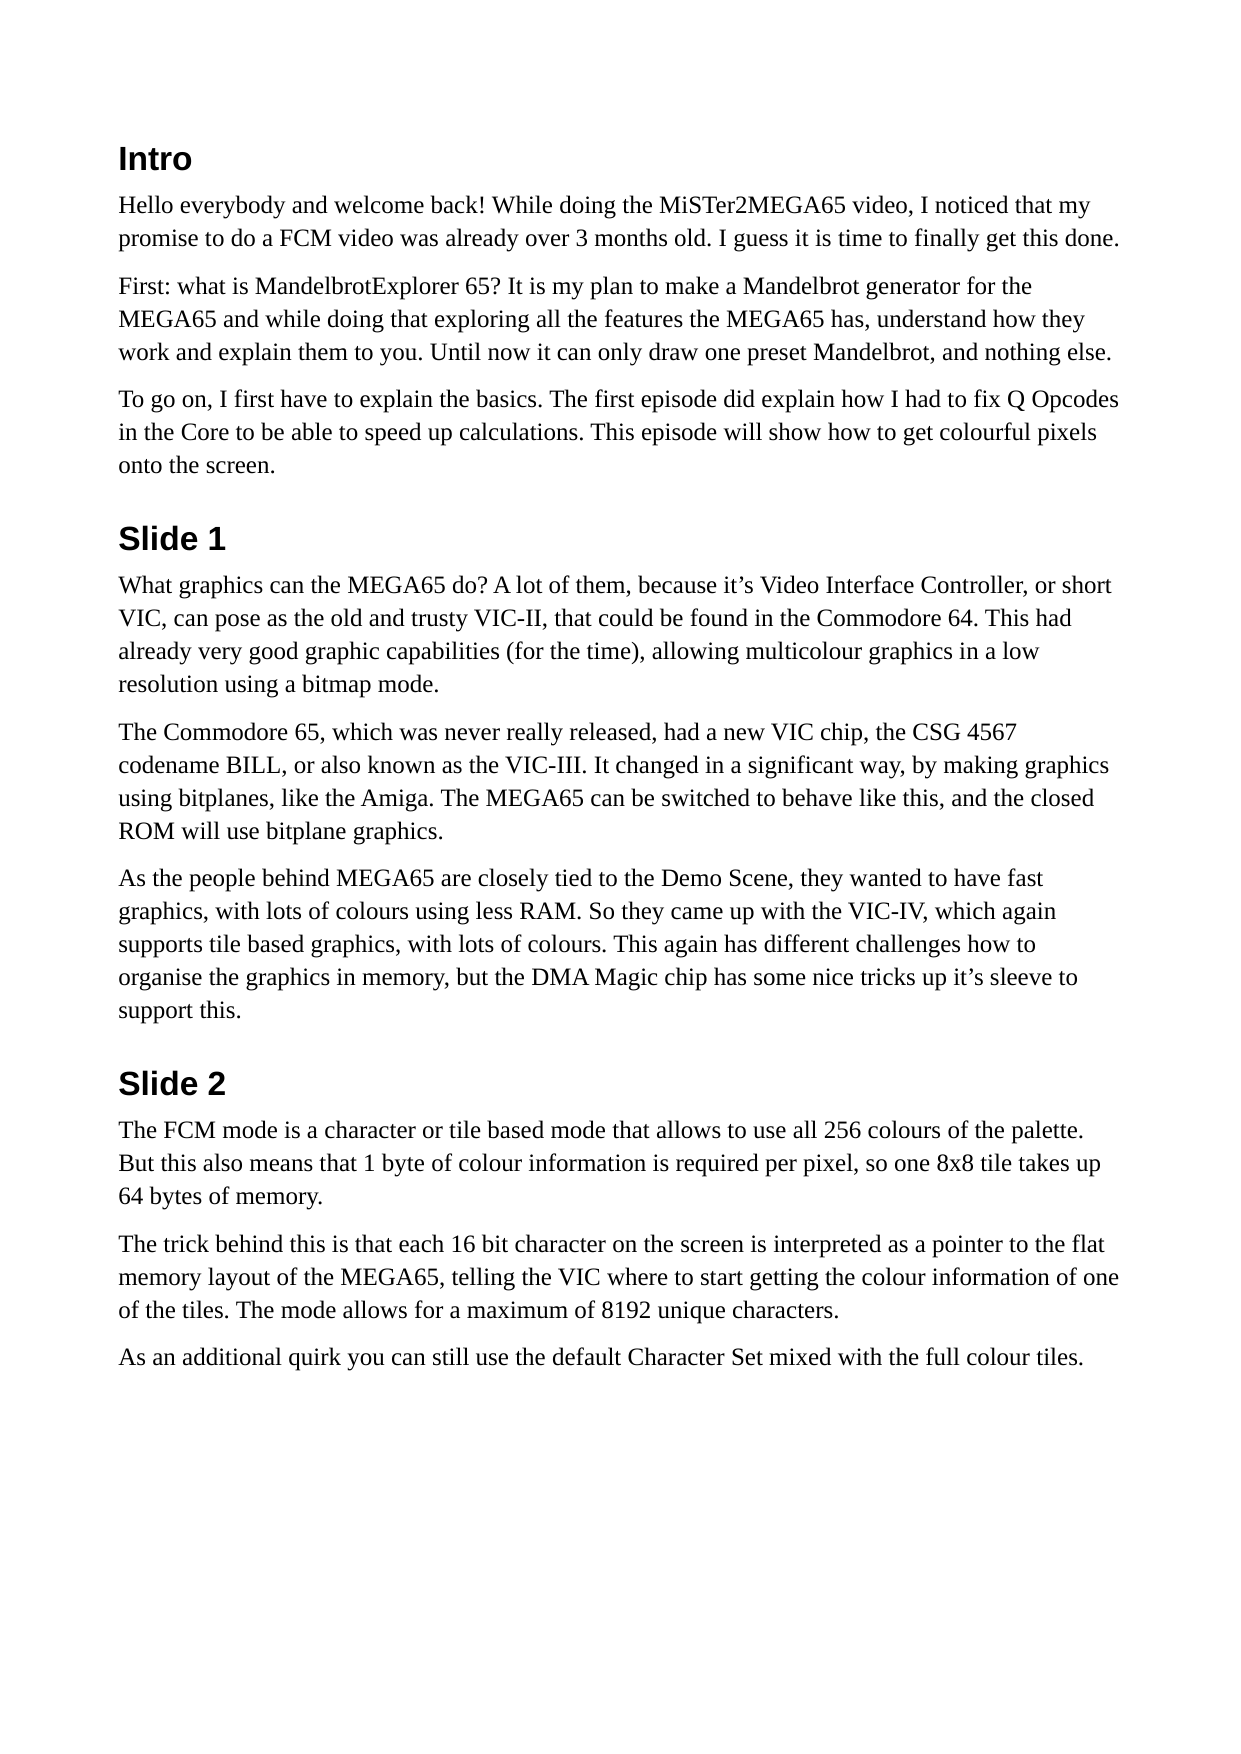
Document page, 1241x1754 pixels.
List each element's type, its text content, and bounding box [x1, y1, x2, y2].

text As an additional quirk you can still use the default Character Set mixed with the full colour tiles. [118, 1342, 1122, 1404]
subtitle Slide 1 [118, 519, 1122, 557]
text To go on, I first have to explain the basics. The first episode did explain how I had to fix Q Opcodes in the Core to be able to speed up calculations. This episode will show how to get colourful pixels onto the screen. [118, 384, 1122, 479]
text First: what is MandelbrotExplorer 65? It is my plan to make a Mandelbrot generator for the MEGA65 and while doing that exploring all the features the MEGA65 has, understand how they work and explain them to you. Until now it can only draw one preset Mandelbrot, and nothing else. [118, 271, 1122, 366]
subtitle Slide 2 [118, 1064, 1122, 1102]
text The Commodore 65, which was never really released, had a new VIC chip, the CSG 4567 codename BILL, or also known as the VIC-III. It changed in a significant way, by making graphics using bitplanes, like the Amiga. The MEGA65 can be switched to behave like this, and the closed ROM will use bitplane graphics. [118, 717, 1122, 844]
text The FCM mode is a character or tile based mode that allows to use all 256 colours of the palette. But this also means that 1 byte of colour information is required per pixel, so one 8x8 tile takes up 64 bytes of memory. [118, 1115, 1122, 1210]
text Hello everybody and welcome back! While doing the MiSTer2MEGA65 video, I noticed that my promise to do a FCM video was already over 3 months old. I guess it is time to finally get this done. [118, 190, 1122, 252]
text The trick behind this is that each 16 bit character on the screen is interpreted as a pointer to the flat memory layout of the MEGA65, telling the VIC where to start getting the colour information of one of the tiles. The mode allows for a maximum of 8192 unique characters. [118, 1229, 1122, 1323]
text What graphics can the MEGA65 do? A lot of them, because it’s Video Interface Controller, or short VIC, can pose as the old and trusty VIC-II, that could be found in the Commodore 64. This had already very good graphic capabilities (for the time), allowing multicolour graphics in a low resolution using a bitmap mode. [118, 570, 1122, 698]
subtitle Intro [118, 139, 1122, 178]
text As the people behind MEGA65 are closely tied to the Demo Scene, they wanted to have fast graphics, with lots of colours using less RAM. So they came up with the VIC-IV, which again supports tile based graphics, with lots of colours. This again has different challenges how to organise the graphics in memory, but the DMA Magic chip has some nice tricks up it’s sleeve to support this. [118, 863, 1122, 1024]
